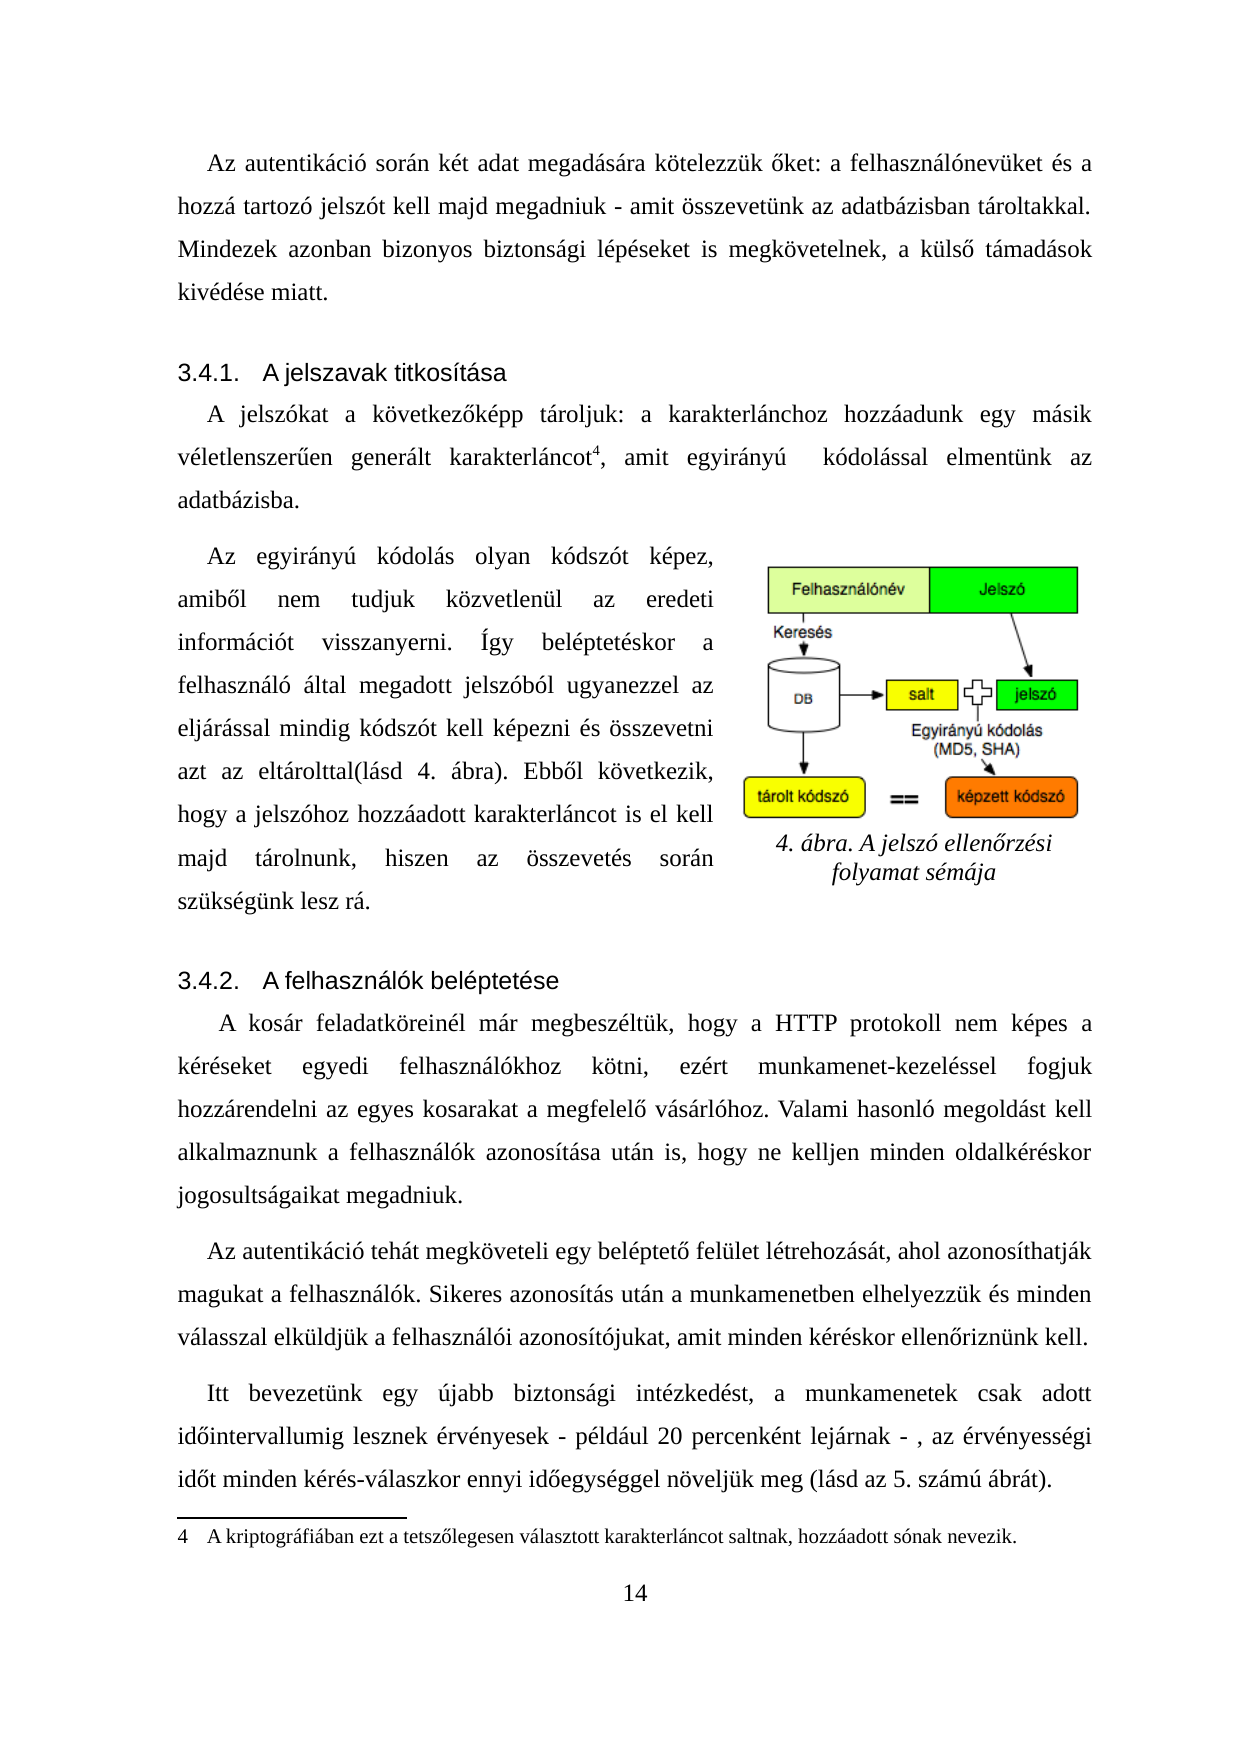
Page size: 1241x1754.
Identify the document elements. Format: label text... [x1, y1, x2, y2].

text Az autentikáció során két adat megadására kötelezzük őket: a felhasználónevüket és a hozzá tartozó jelszót kell majd megadniuk - amit összevetünk az adatbázisban tároltakkal. Mindezek azonban bizonyos biztonsági lépéseket is megkövetelnek, a külső támadások kivédése miatt. [177, 148, 1093, 306]
subtitle A felhasználók beléptetése [177, 966, 1093, 995]
picture [737, 552, 1093, 829]
text A jelszókat a következőképp tároljuk: a karakterlánchoz hozzáadunk egy másik véletlenszerűen generált karakterláncot, amit egyirányú kódolással elmentünk az adatbázisba. [177, 399, 1093, 514]
text Az autentikáció tehát megköveteli egy beléptető felület létrehozását, ahol azonosíthatják magukat a felhasználók. Sikeres azonosítás után a munkamenetben elhelyezzük és minden válasszal elküldjük a felhasználói azonosítójukat, amit minden kéréskor ellenőriznünk kell. [177, 1236, 1093, 1351]
text A kosár feladatköreinél már megbeszéltük, hogy a HTTP protokoll nem képes a kéréseket egyedi felhasználókhoz kötni, ezért munkamenet-kezeléssel fogjuk hozzárendelni az egyes kosarakat a megfelelő vásárlóhoz. Valami hasonló megoldást kell alkalmaznunk a felhasználók azonosítása után is, hogy ne kelljen minden oldalkéréskor jogosultságaikat megadniuk. [177, 1008, 1093, 1209]
text Az egyirányú kódolás olyan kódszót képez, amiből nem tudjuk közvetlenül az eredeti információt visszanyerni. Így beléptetéskor a felhasználó által megadott jelszóból ugyanezzel az eljárással mindig kódszót kell képezni és összevetni azt az eltárolttal(lásd 4. ábra). Ebből következik, hogy a jelszóhoz hozzáadott karakterláncot is el kell majd tárolnunk, hiszen az összevetés során szükségünk lesz rá. [177, 541, 1093, 914]
subtitle A jelszavak titkosítása [177, 358, 1093, 386]
text A kriptográfiában ezt a tetszőlegesen választott karakterláncot saltnak, hozzáadott sónak nevezik. [177, 1524, 1093, 1548]
text Itt bevezetünk egy újabb biztonsági intézkedést, a munkamenetek csak adott időintervallumig lesznek érvényesek - például 20 percenként lejárnak - , az érvényességi időt minden kérés-válaszkor ennyi időegységgel növeljük meg (lásd az 5. számú ábrát). [177, 1378, 1093, 1493]
text 4. ábra. A jelszó ellenőrzési folyamat sémája [738, 829, 1093, 886]
